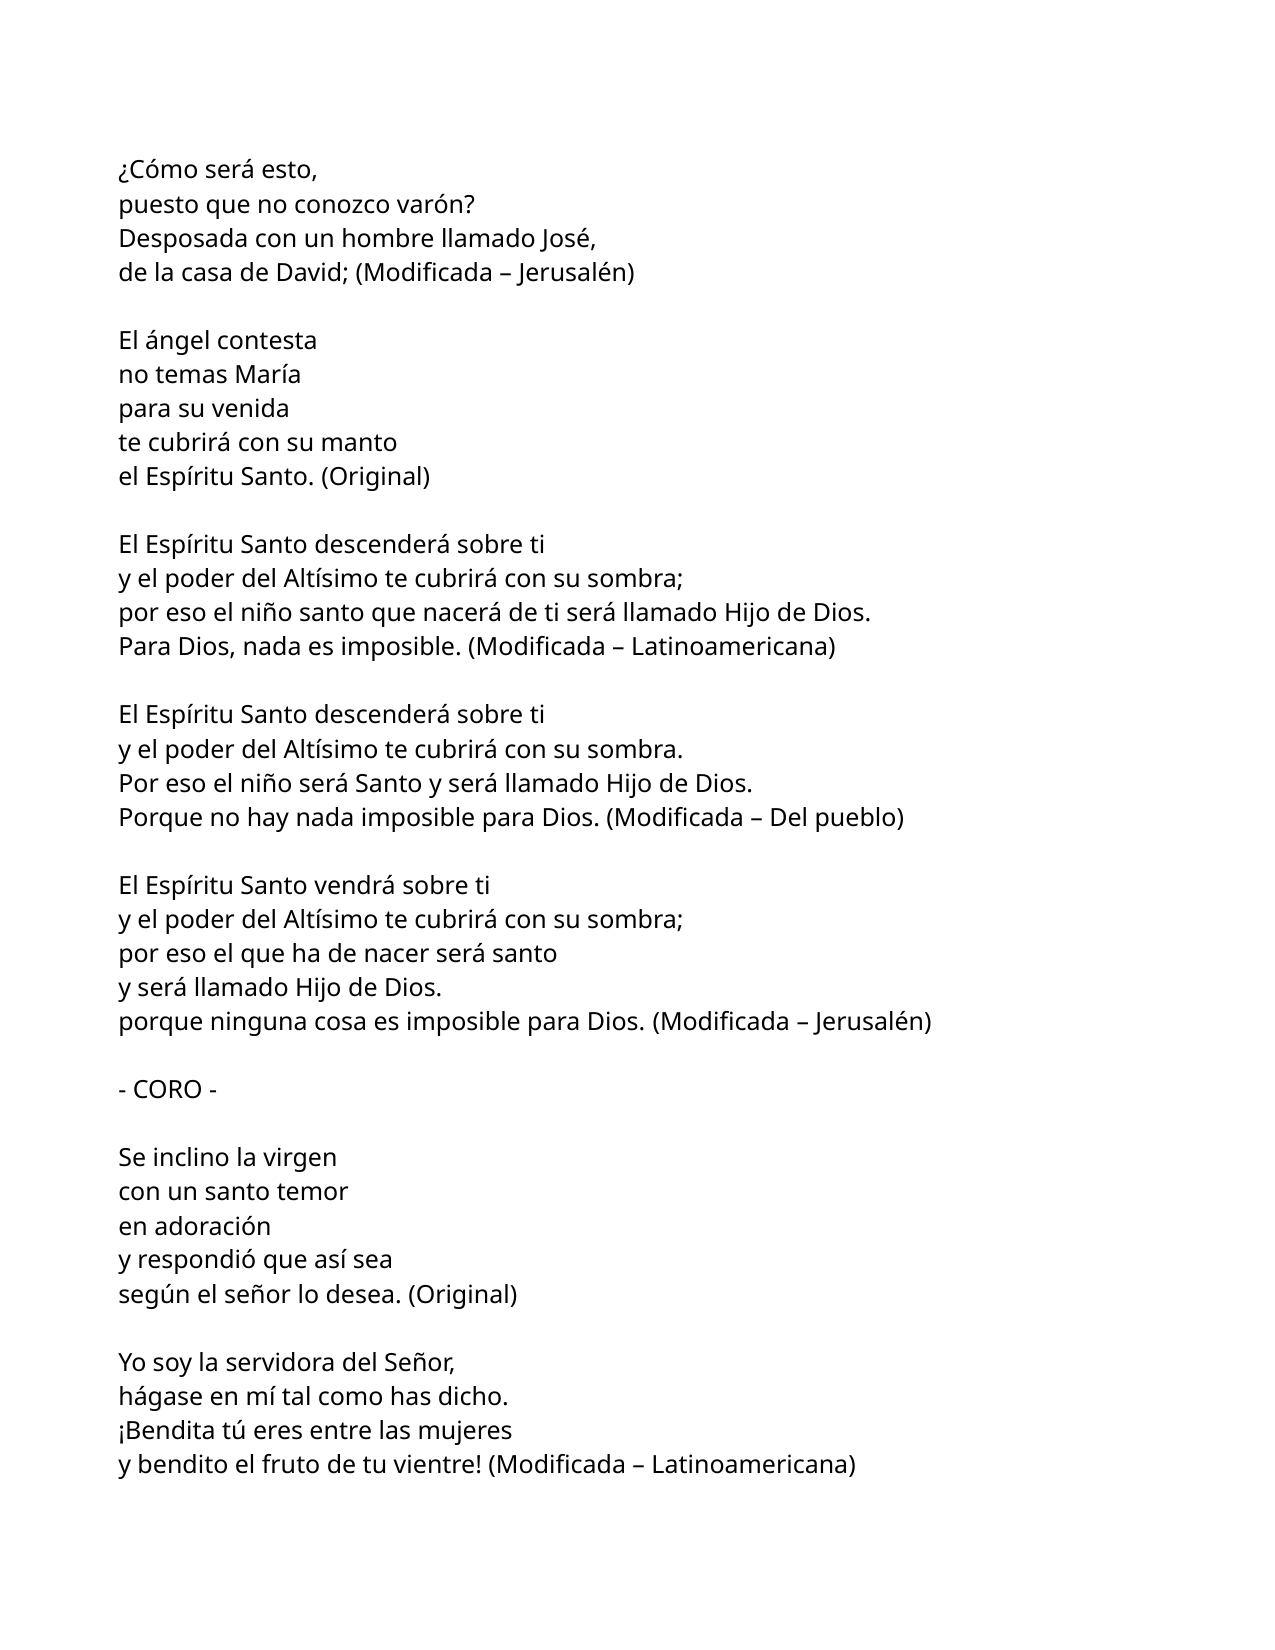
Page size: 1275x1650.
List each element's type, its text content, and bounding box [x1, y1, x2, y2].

text El Espíritu Santo descenderá sobre ti [118, 527, 1157, 561]
text y será llamado Hijo de Dios. [118, 970, 1157, 1004]
text porque ninguna cosa es imposible para Dios. (Modificada – Jerusalén) [118, 1004, 1157, 1038]
text Yo soy la servidora del Señor, [118, 1344, 1157, 1378]
text Desposada con un hombre llamado José, [118, 220, 1157, 254]
text de la casa de David; (Modificada – Jerusalén) [118, 254, 1157, 288]
text para su venida [118, 391, 1157, 425]
text ¡Bendita tú eres entre las mujeres [118, 1412, 1157, 1447]
text con un santo temor [118, 1174, 1157, 1208]
text Se inclino la virgen [118, 1140, 1157, 1174]
text hágase en mí tal como has dicho. [118, 1378, 1157, 1412]
text y respondió que así sea [118, 1242, 1157, 1276]
text puesto que no conozco varón? [118, 186, 1157, 220]
text por eso el niño santo que nacerá de ti será llamado Hijo de Dios. [118, 595, 1157, 629]
text y el poder del Altísimo te cubrirá con su sombra. [118, 731, 1157, 765]
text y el poder del Altísimo te cubrirá con su sombra; [118, 902, 1157, 936]
text por eso el que ha de nacer será santo [118, 936, 1157, 970]
text El ángel contesta [118, 322, 1157, 357]
text no temas María [118, 357, 1157, 391]
text según el señor lo desea. (Original) [118, 1276, 1157, 1310]
text te cubrirá con su manto [118, 425, 1157, 459]
text El Espíritu Santo vendrá sobre ti [118, 867, 1157, 902]
text ¿Cómo será esto, [118, 152, 1157, 186]
text Porque no hay nada imposible para Dios. (Modificada – Del pueblo) [118, 799, 1157, 833]
text y bendito el fruto de tu vientre! (Modificada – Latinoamericana) [118, 1447, 1157, 1481]
text - CORO - [118, 1072, 1157, 1106]
text Para Dios, nada es imposible. (Modificada – Latinoamericana) [118, 629, 1157, 663]
text en adoración [118, 1208, 1157, 1242]
text El Espíritu Santo descenderá sobre ti [118, 697, 1157, 731]
text y el poder del Altísimo te cubrirá con su sombra; [118, 561, 1157, 595]
text el Espíritu Santo. (Original) [118, 459, 1157, 493]
text Por eso el niño será Santo y será llamado Hijo de Dios. [118, 765, 1157, 799]
